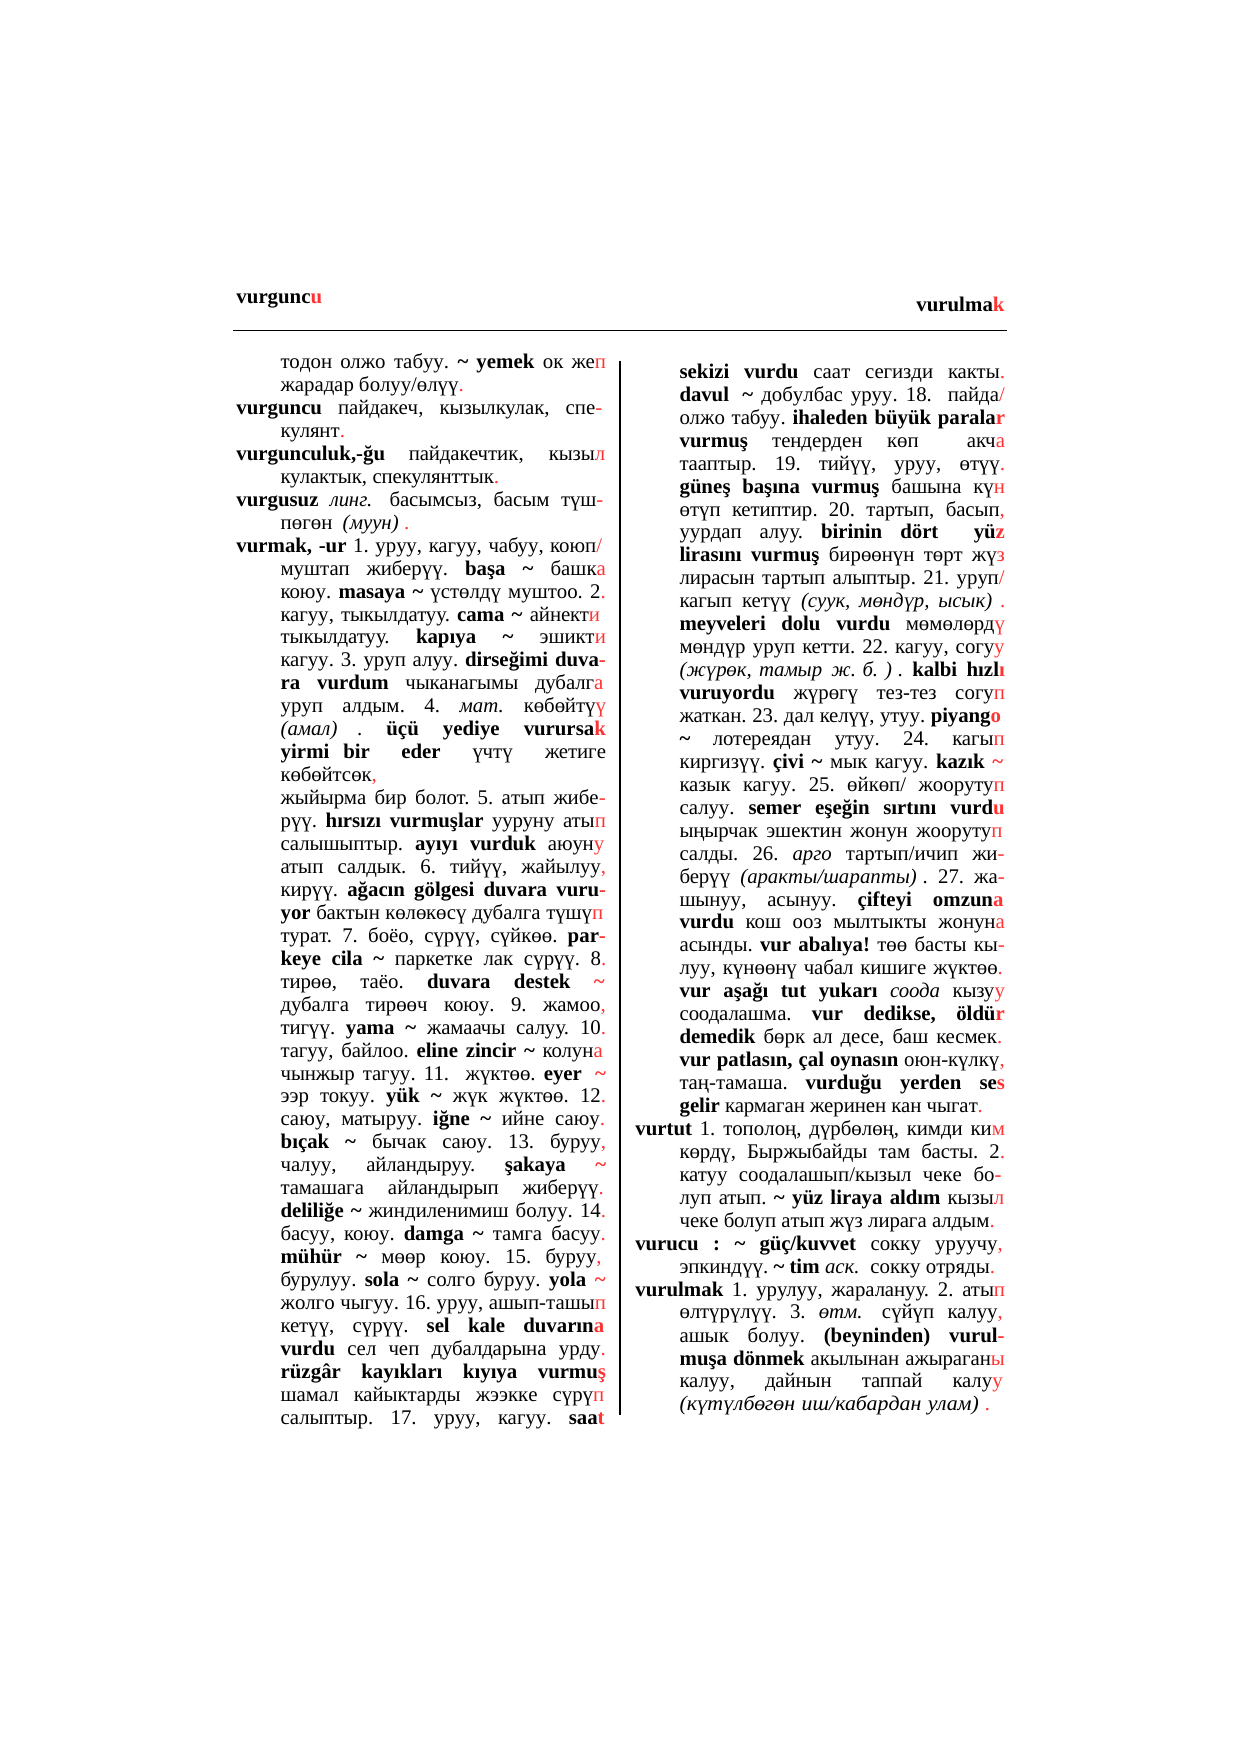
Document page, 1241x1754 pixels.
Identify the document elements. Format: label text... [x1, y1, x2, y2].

text ашык болуу. (beyninden) vurul- muşa dönmek акылынан ажыраганы калуу, дайнын таппай калуу [679, 1324, 1004, 1392]
text уруп алдым. 4. мат. көбөйтүү (амал) . üçü yediye vurursak yirmi bir eder үчтү жетиге көбөйтсөк, [280, 694, 606, 786]
text салыптыр. 17. уруу, кагуу. saat [280, 1406, 606, 1429]
text тодон олжо табуу. ~ yemek ок жеп жарадар болуу/өлүү. [280, 350, 606, 396]
text vurdu кош ооз мылтыкты жонуна асынды. vur abalıya! төө басты кы- луу, күнөөнү чабал кишиге жүктөө. [679, 911, 1005, 979]
text бурулуу. sola ~ солго буруу. yola ~ жолго чыгуу. 16. уруу, ашып-ташып кетүү, сүрүү. sel kale duvarına [280, 1268, 606, 1337]
text тыкылдатуу. kapıya ~ эшикти кагуу. 3. уруп алуу. dirseğimi duva- ra vurdum чыканагымы дубалга [280, 626, 606, 694]
text жыйырма бир болот. 5. атып жибе- рүү. hırsızı vurmuşlar ууруну атып салышыптыр. ayıyı vurduk аюуну [280, 786, 606, 855]
text vurguncu пайдакеч, кызылкулак, спе- [236, 396, 606, 419]
text vurulmak 1. урулуу, жаралануу. 2. атып өлтүрүлүү. 3. өтм. сүйүп калуу, [635, 1278, 1005, 1323]
text vurmak, -ur 1. уруу, кагуу, чабуу, коюп/ [236, 534, 606, 557]
text ~ лотереядан утуу. 24. кагып киргизүү. çivi ~ мык кагуу. kazık ~ [679, 727, 1005, 773]
text deliliğe ~ жиндиленимиш болуу. 14. басуу, коюу. damga ~ тамга басуу. mühür ~ мөөр коюу. 15. буруу, [280, 1199, 606, 1268]
text vur aşağı tut yukarı соода кызуу соодалашма. vur dedikse, öldür demedik бөрк ал десе, баш кесмек. [679, 979, 1005, 1048]
text кулянт. [280, 419, 347, 442]
text bıçak ~ бычак саюу. 13. буруу, чалуу, айландыруу. şakaya ~ тамашага айландырып жиберүү. [280, 1131, 606, 1199]
text атып салдык. 6. тийүү, жайылуу, кирүү. ağacın gölgesi duvara vuru- yor бактын көлөкөсү дубалга түшүп [280, 855, 606, 924]
text муштап жиберүү. başa ~ башка коюу. masaya ~ үстөлдү муштоо. 2. кагуу, тыкылдатуу. cama ~ айнекти [280, 557, 606, 626]
text эпкиндүү. ~ tim аск. сокку отряды. [679, 1255, 996, 1278]
text салды. 26. арго тартып/ичип жи- берүү (аракты/шарапты) . 27. жа- шынуу, асынуу. çifteyi omzuna [679, 842, 1005, 911]
text чынжыр тагуу. 11. жүктөө. eyer ~ ээр токуу. yük ~ жүк жүктөө. 12. саюу, матыруу. iğne ~ ийне саюу. [280, 1062, 606, 1130]
text vurulmak [916, 292, 1065, 316]
text казык кагуу. 25. өйкөп/ жоорутуп салуу. semer eşeğin sırtını vurdu ыңырчак эшектин жонун жоорутуп [679, 773, 1005, 842]
text vurgusuz линг. басымсыз, басым түш- пөгөн (муун) . [236, 488, 606, 534]
text vurtut 1. тополоң, дүрбөлөң, кимди ким көрдү, Быржыбайды там басты. 2. катуу соодалашып/кызыл чеке бо- [635, 1117, 1005, 1186]
text sekizi vurdu саат сегизди какты. davul ~ добулбас уруу. 18. пайда/ олжо табуу. ihaleden büyük paralar vurmuş тендерден көп акча тааптыр. 19. тийүү, уруу, өтүү. güneş başına vurmuş башына күн өтүп кетиптир. 20. тартып, басып, уурдап алуу. birinin dört yüz lirasını vurmuş бирөөнүн төрт жүз лирасын тартып алыптыр. 21. уруп/ кагып кетүү (суук, мөндүр, ысык) . meyveleri dolu vurdu мөмөлөрдү мөндүр уруп кетти. 22. кагуу, согуу (жүрөк, тамыр ж. б. ) . kalbi hızlı vuruyordu жүрөгү тез-тез согуп жаткан. 23. дал келүү, утуу. piyango [679, 359, 1005, 727]
text (күтүлбөгөн иш/кабардан улам) . [679, 1392, 990, 1415]
text vurguncu [236, 284, 322, 308]
text турат. 7. боёо, сүрүү, сүйкөө. par- keye cila ~ паркетке лак сүрүү. 8. тирөө, таёо. duvara destek ~ [280, 924, 606, 993]
text vur patlasın, çal oynasın оюн-күлкү, таң-тамаша. vurduğu yerden ses gelir кармаган жеринен кан чыгат. [679, 1048, 1005, 1117]
text дубалга тирөөч коюу. 9. жамоо, тигүү. yama ~ жамаачы салуу. 10. тагуу, байлоо. eline zincir ~ колуна [280, 993, 606, 1062]
text vurgunculuk,-ğu пайдакечтик, кызыл кулактык, спекулянттык. [236, 442, 606, 488]
text луп атып. ~ yüz liraya aldım кызыл чеке болуп атып жүз лирага алдым. [679, 1186, 1004, 1232]
text vurdu сел чеп дубалдарына урду. rüzgâr kayıkları kıyıya vurmuş шамал кайыктарды жээкке сүрүп [280, 1337, 606, 1406]
text vurucu : ~ güç/kuvvet сокку уруучу, [635, 1232, 1041, 1255]
